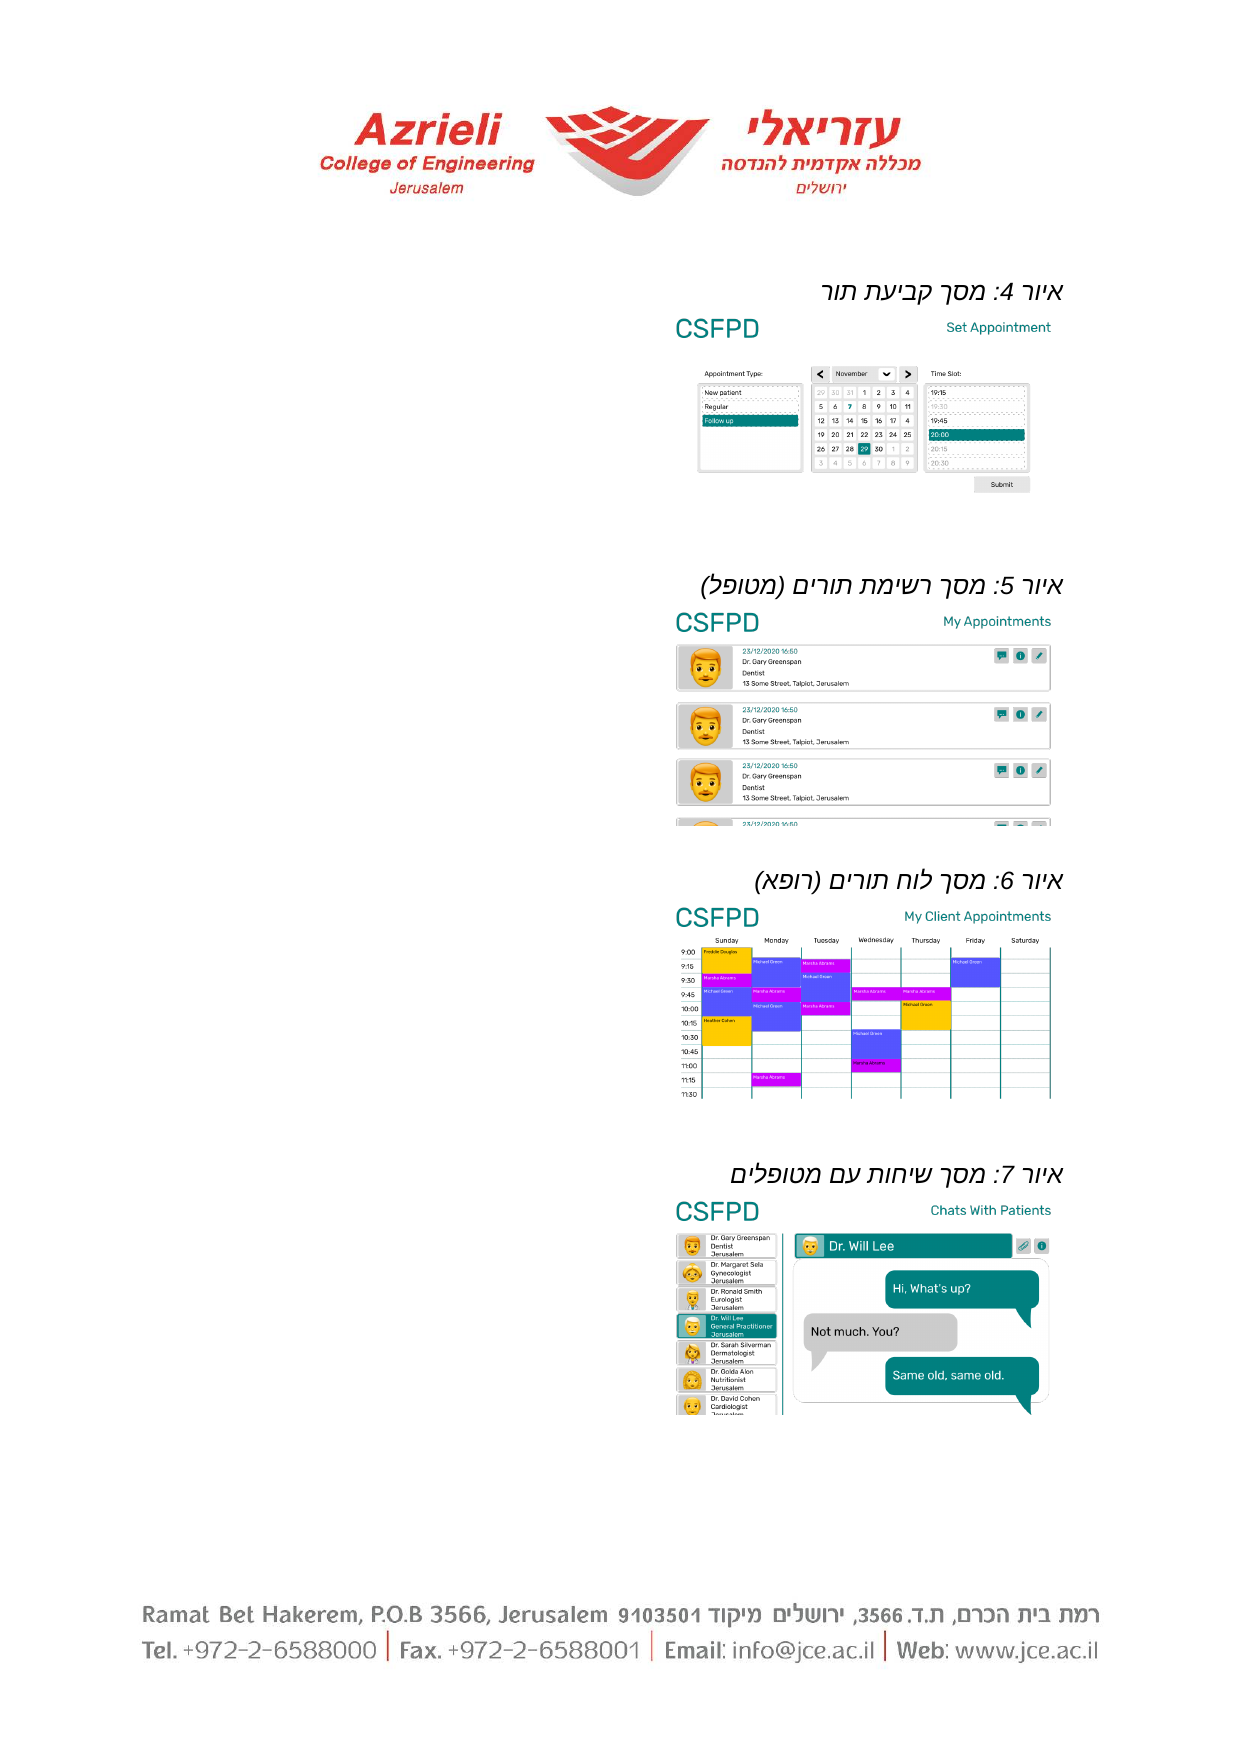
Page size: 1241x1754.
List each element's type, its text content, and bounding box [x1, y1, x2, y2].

picture [664, 895, 1063, 1121]
text איור 4: מסך קביעת תור [664, 277, 1063, 306]
text איור 5: מסך רשימת תורים (מטופל) [664, 571, 1063, 600]
picture [664, 1189, 1063, 1415]
picture [107, 1585, 1133, 1693]
picture [42, 44, 1199, 221]
picture [664, 600, 1063, 826]
text איור 6: מסך לוח תורים (רופא) [664, 866, 1063, 895]
text איור 7: מסך שיחות עם מטופלים [664, 1160, 1063, 1189]
picture [664, 306, 1063, 532]
